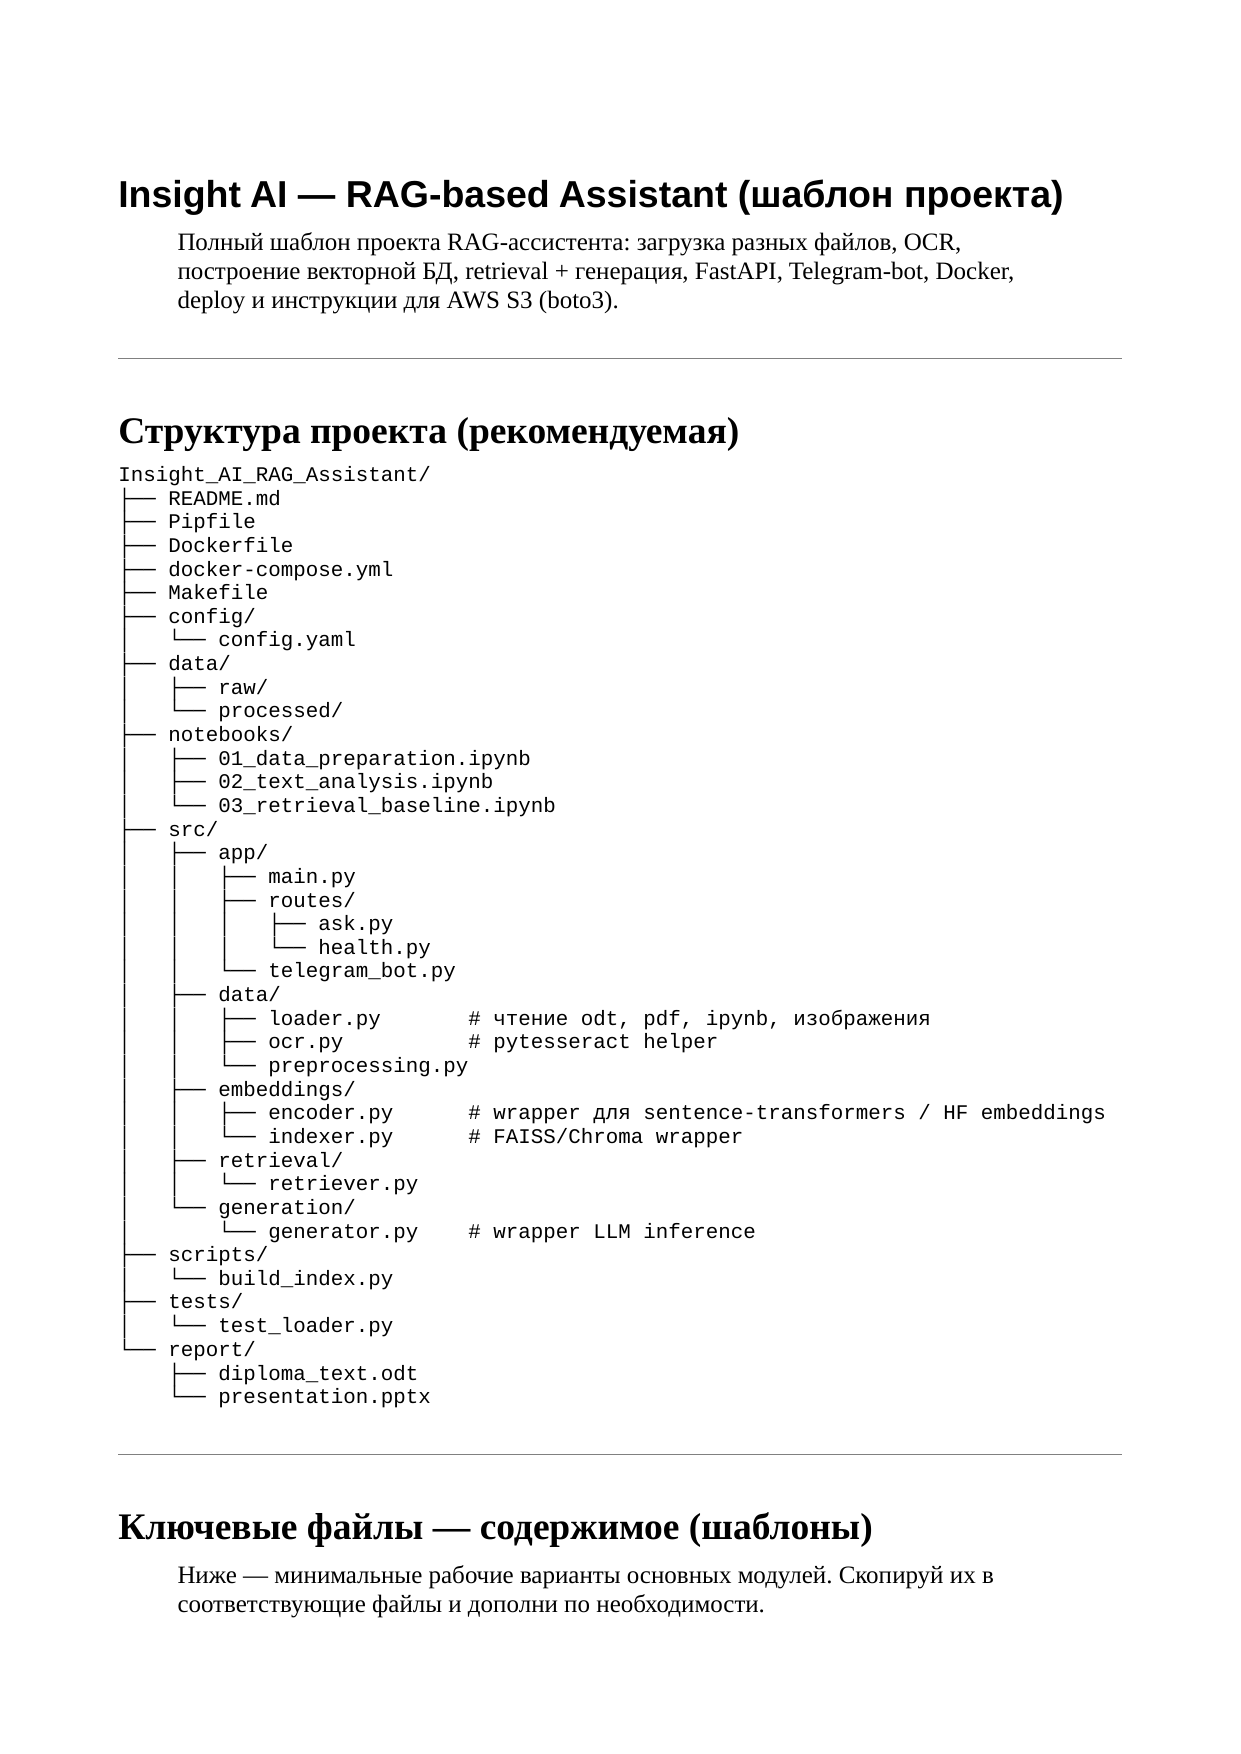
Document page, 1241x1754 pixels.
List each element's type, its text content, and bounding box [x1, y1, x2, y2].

text ├── data/ [118, 653, 1122, 677]
text │ ├── 02_text_analysis.ipynb [118, 771, 1122, 795]
text │ │ ├── loader.py # чтение odt, pdf, ipynb, изображения [225, 1008, 1122, 1031]
text │ ├── 01_data_preparation.ipynb [175, 748, 1122, 771]
text Insight_AI_RAG_Assistant/ [118, 464, 1122, 488]
text │ │ ├── ocr.py # pytesseract helper [118, 1031, 1122, 1055]
text │ ├── retrieval/ [125, 1150, 174, 1173]
text │ └── test_loader.py [118, 1315, 1122, 1339]
text └── presentation.pptx [118, 1386, 1122, 1410]
text ├── src/ [125, 819, 1122, 842]
text │ └── 03_retrieval_baseline.ipynb [118, 795, 1122, 819]
text │ │ ├── loader.py # чтение odt, pdf, ipynb, изображения [125, 1008, 174, 1031]
text │ │ └── indexer.py # FAISS/Chroma wrapper [118, 1126, 1122, 1150]
text ├── docker-compose.yml [118, 558, 1122, 582]
text │ │ ├── main.py [175, 866, 224, 889]
text │ │ │ └── health.py [175, 937, 224, 961]
text │ │ ├── loader.py # чтение odt, pdf, ipynb, изображения [175, 1008, 224, 1031]
text │ ├── app/ [118, 842, 1122, 866]
text │ └── processed/ [118, 700, 1122, 724]
text ├── Dockerfile [125, 535, 1122, 558]
text │ │ └── retriever.py [118, 1173, 1122, 1197]
text ├── diploma_text.odt [118, 1362, 1122, 1386]
text ├── README.md [125, 488, 1122, 511]
text │ │ │ └── health.py [225, 937, 1122, 961]
text │ └── generator.py # wrapper LLM inference [125, 1221, 1122, 1244]
text │ │ ├── routes/ [118, 889, 1122, 913]
text │ ├── embeddings/ [125, 1079, 174, 1102]
text │ │ │ └── health.py [125, 937, 174, 961]
text │ ├── embeddings/ [175, 1079, 1122, 1102]
text │ │ └── preprocessing.py [118, 1055, 1122, 1079]
text │ ├── raw/ [125, 677, 174, 700]
subtitle Insight AI — RAG-based Assistant (шаблон проекта) [118, 172, 1122, 215]
text ├── tests/ [118, 1292, 1122, 1315]
text │ └── config.yaml [118, 629, 1122, 653]
text Полный шаблон проекта RAG-ассистента: загрузка разных файлов, OCR, построение векторной БД, retrieval + генерация, FastAPI, Telegram-bot, Docker, deploy и инструкции для AWS S3 (boto3). [177, 227, 1063, 314]
subtitle Ключевые файлы — содержимое (шаблоны) [118, 1504, 1122, 1547]
text Ниже — минимальные рабочие варианты основных модулей. Скопируй их в соответствующие файлы и дополни по необходимости. [177, 1560, 1063, 1617]
text │ ├── 01_data_preparation.ipynb [125, 748, 174, 771]
text │ └── generation/ [118, 1197, 1122, 1221]
text ├── Pipfile [118, 511, 1122, 535]
text └── report/ [118, 1339, 1122, 1362]
text │ ├── retrieval/ [175, 1150, 1122, 1173]
text │ ├── data/ [118, 984, 1122, 1008]
text ├── notebooks/ [118, 724, 1122, 748]
text │ │ └── telegram_bot.py [118, 961, 1122, 984]
text │ │ ├── main.py [225, 866, 1122, 889]
subtitle Структура проекта (рекомендуемая) [118, 408, 1122, 451]
text │ │ ├── encoder.py # wrapper для sentence-transformers / HF embeddings [118, 1102, 1122, 1126]
text ├── config/ [125, 606, 1122, 629]
text │ ├── raw/ [175, 677, 1122, 700]
text ├── scripts/ [118, 1244, 1122, 1268]
text │ │ ├── main.py [125, 866, 174, 889]
text │ └── build_index.py [125, 1268, 1122, 1292]
text │ │ │ ├── ask.py [118, 913, 1122, 937]
text ├── Makefile [118, 582, 1122, 606]
